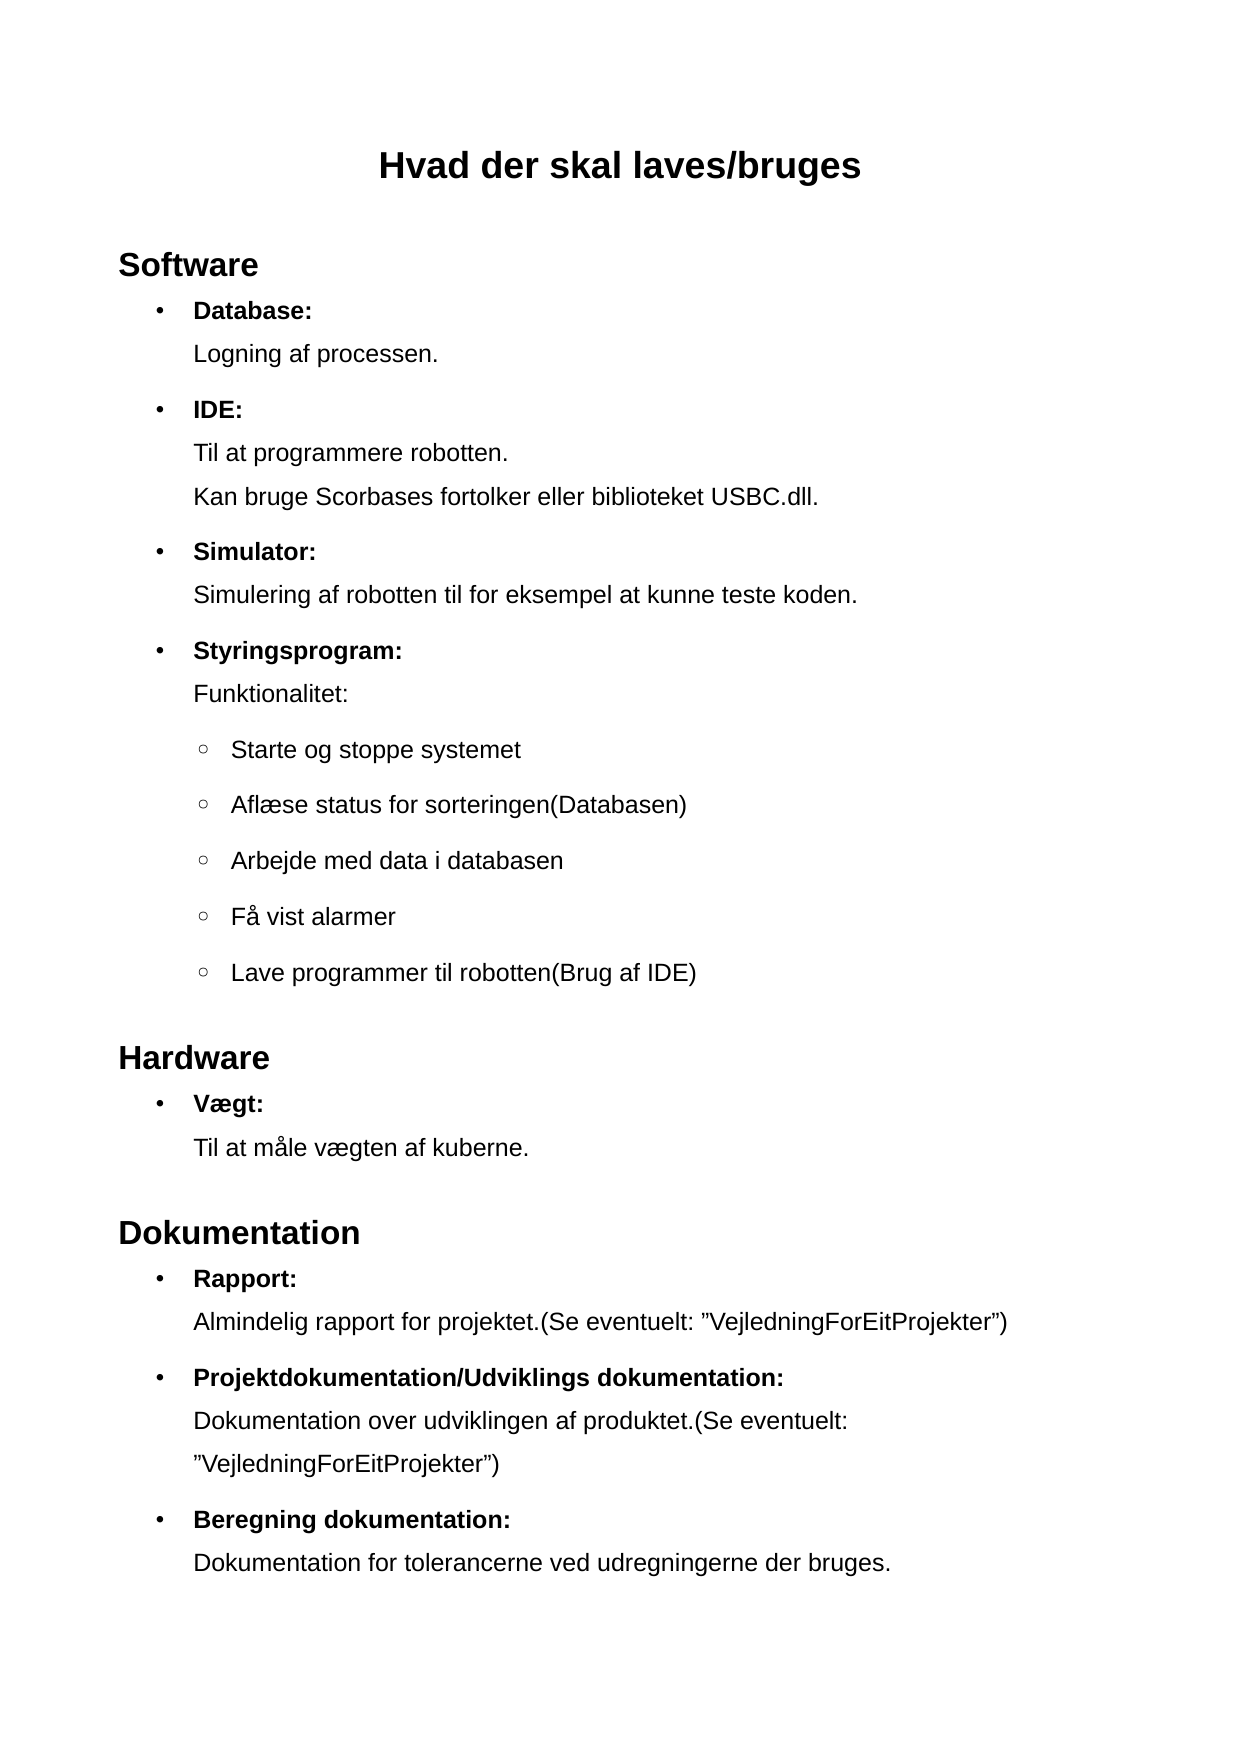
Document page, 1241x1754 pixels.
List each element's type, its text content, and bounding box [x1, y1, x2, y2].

subtitle Software [118, 245, 1122, 284]
subtitle Dokumentation [118, 1213, 1122, 1252]
list Beregning dokumentation: Dokumentation for tolerancerne ved udregningerne der bruges. [156, 1505, 1122, 1577]
list Simulator: Simulering af robotten til for eksempel at kunne teste koden. [156, 537, 1122, 609]
list Lave programmer til robotten(Brug af IDE) [193, 958, 1122, 987]
list Projektdokumentation/Udviklings dokumentation: Dokumentation over udviklingen af produktet.(Se eventuelt: ”VejledningForEitProjekter”) [156, 1363, 1122, 1478]
subtitle Hardware [118, 1038, 1122, 1077]
subtitle Hvad der skal laves/bruges [118, 143, 1122, 186]
list IDE: Til at programmere robotten. Kan bruge Scorbases fortolker eller biblioteket USBC.dll. [156, 395, 1122, 510]
list Vægt: Til at måle vægten af kuberne. [156, 1089, 1122, 1161]
list Styringsprogram: Funktionalitet: [156, 636, 1122, 708]
list Få vist alarmer [193, 902, 1122, 931]
list Rapport: Almindelig rapport for projektet.(Se eventuelt: ”VejledningForEitProjekter”) [156, 1264, 1122, 1336]
list Aflæse status for sorteringen(Databasen) [193, 791, 1122, 819]
list Database: Logning af processen. [156, 296, 1122, 368]
list Starte og stoppe systemet [193, 735, 1122, 764]
list Arbejde med data i databasen [193, 846, 1122, 875]
